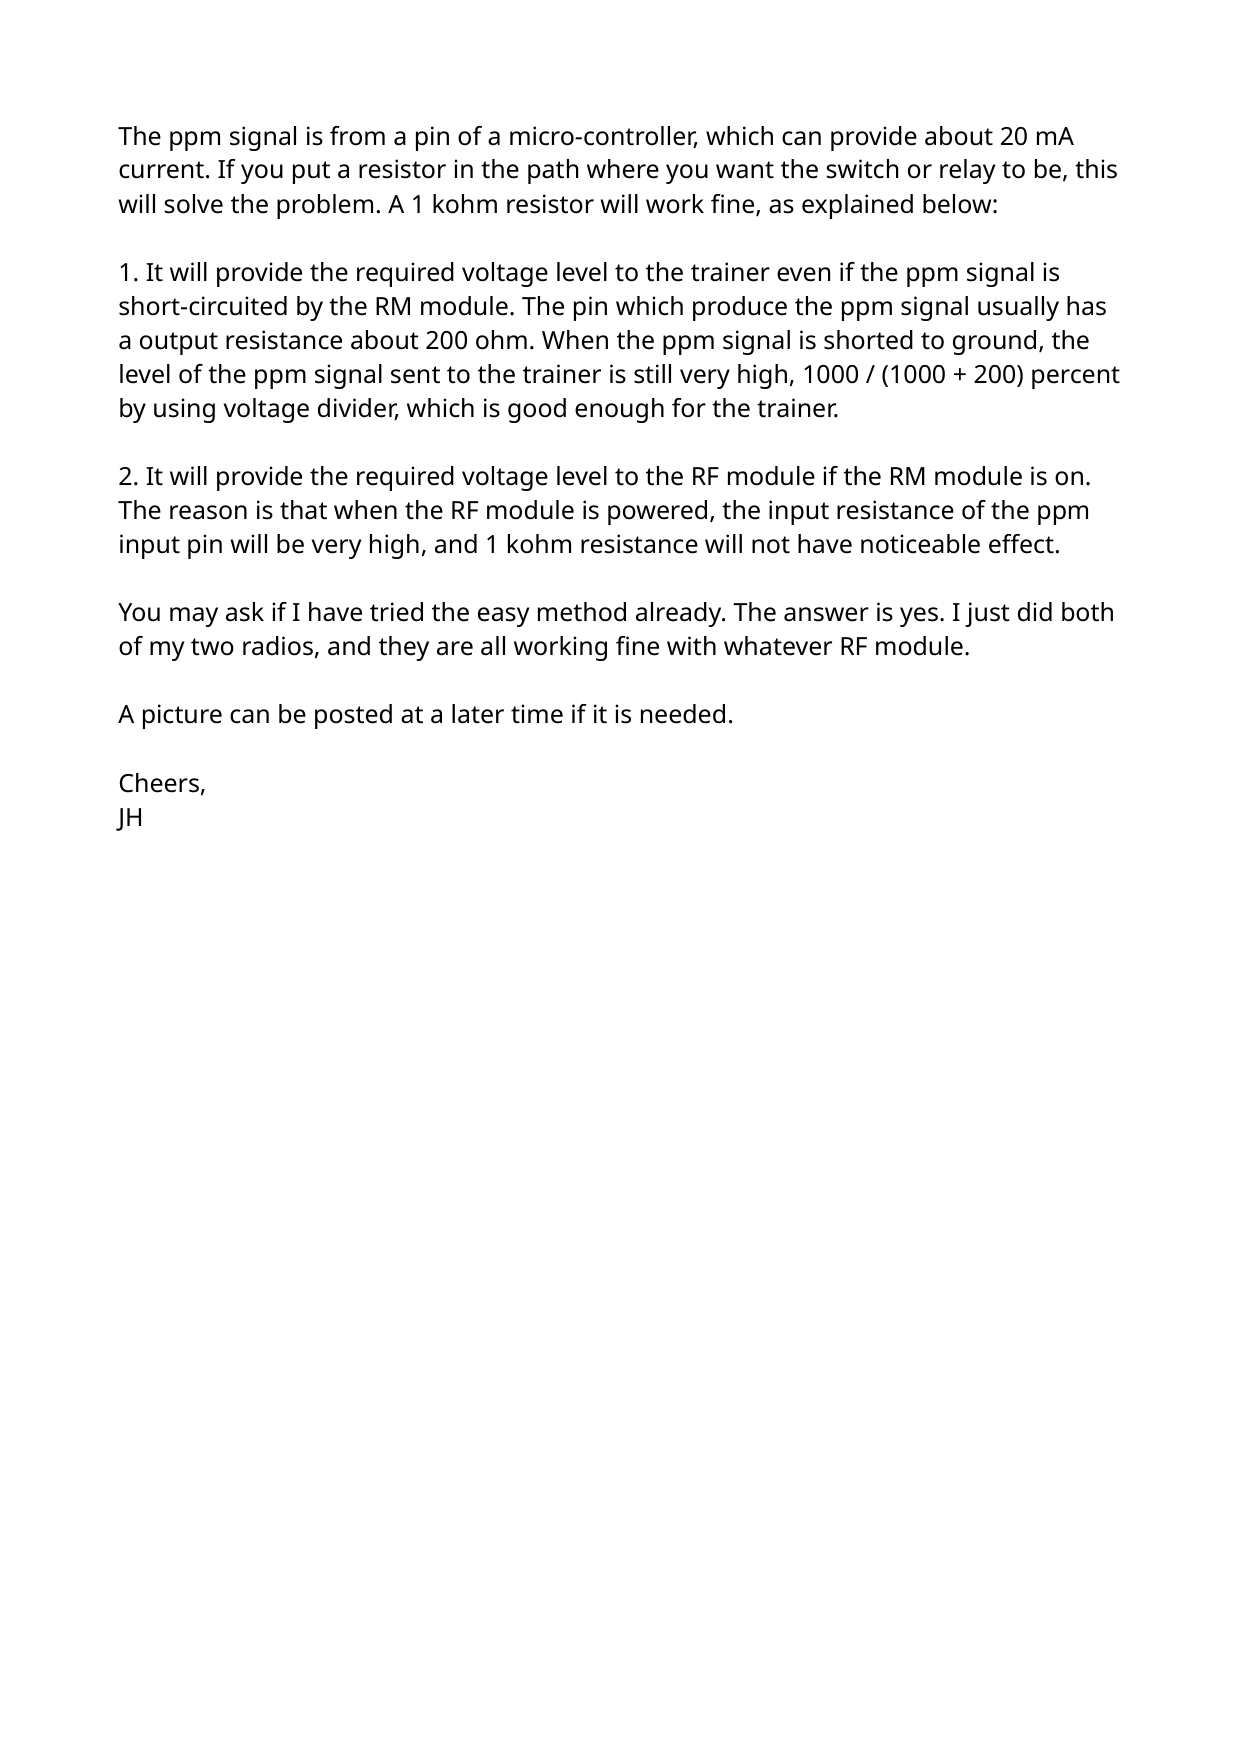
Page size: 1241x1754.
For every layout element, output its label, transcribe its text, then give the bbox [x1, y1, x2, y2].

text The ppm signal is from a pin of a micro-controller, which can provide about 20 mA current. If you put a resistor in the path where you want the switch or relay to be, this will solve the problem. A 1 kohm resistor will work fine, as explained below: 1. It will provide the required voltage level to the trainer even if the ppm signal is short-circuited by the RM module. The pin which produce the ppm signal usually has a output resistance about 200 ohm. When the ppm signal is shorted to ground, the level of the ppm signal sent to the trainer is still very high, 1000 / (1000 + 200) percent by using voltage divider, which is good enough for the trainer. 2. It will provide the required voltage level to the RF module if the RM module is on. The reason is that when the RF module is powered, the input resistance of the ppm input pin will be very high, and 1 kohm resistance will not have noticeable effect. You may ask if I have tried the easy method already. The answer is yes. I just did both of my two radios, and they are all working fine with whatever RF module. A picture can be posted at a later time if it is needed. Cheers, JH [118, 118, 1122, 833]
